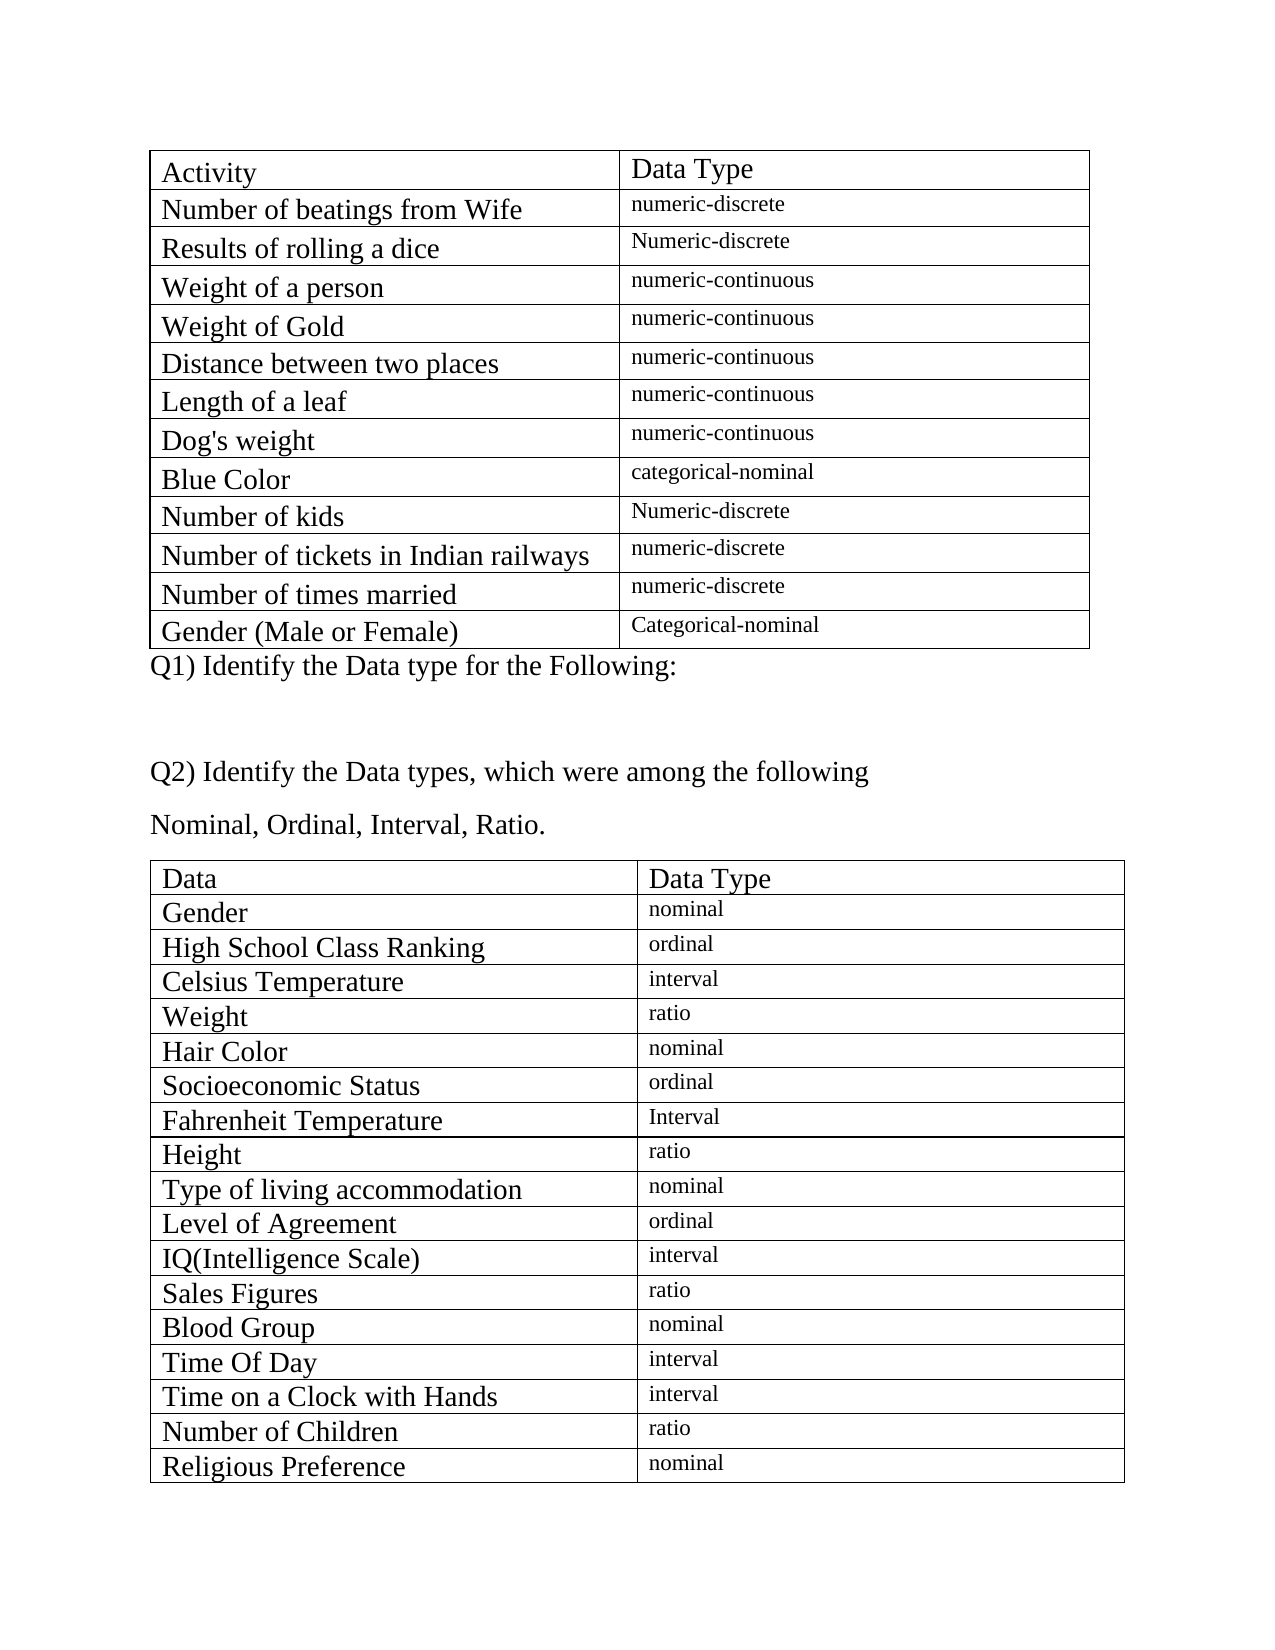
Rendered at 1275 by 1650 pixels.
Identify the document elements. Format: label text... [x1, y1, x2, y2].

table_cell Blood Group [151, 1310, 637, 1344]
table_header Data [151, 861, 637, 894]
table_header Data Type [638, 861, 1124, 894]
table_cell Blue Color [151, 458, 619, 496]
text Q1) Identify the Data type for the Following: [150, 648, 1125, 682]
table_cell Celsius Temperature [151, 965, 637, 998]
table_cell interval [638, 1345, 1124, 1378]
table_cell numeric-discrete [620, 573, 1089, 610]
table_cell ratio [638, 1414, 1124, 1448]
table_cell nominal [638, 1310, 1124, 1344]
table_cell ordinal [638, 930, 1124, 963]
table_cell Interval [638, 1103, 1124, 1136]
text Q2) Identify the Data types, which were among the following [150, 754, 1125, 788]
table_cell categorical-nominal [620, 458, 1089, 496]
table_cell numeric-continuous [620, 266, 1089, 303]
table_cell Religious Preference [151, 1449, 637, 1482]
table_cell Distance between two places [151, 343, 619, 379]
table_cell IQ(Intelligence Scale) [151, 1241, 637, 1275]
table_cell Length of a leaf [151, 380, 619, 418]
table_cell Dog's weight [151, 419, 619, 457]
table_cell Number of tickets in Indian railways [151, 534, 619, 572]
table_cell Categorical-nominal [620, 611, 1089, 647]
text Nominal, Ordinal, Interval, Ratio. [150, 807, 1125, 841]
table_header Activity [151, 151, 619, 189]
table_cell Numeric-discrete [620, 497, 1089, 533]
table_cell Weight [151, 999, 637, 1033]
table_cell interval [638, 1380, 1124, 1413]
table_cell Type of living accommodation [151, 1172, 637, 1206]
table_cell Height [151, 1138, 637, 1171]
table_cell ratio [638, 1138, 1124, 1171]
table_cell Time Of Day [151, 1345, 637, 1378]
table_cell ratio [638, 999, 1124, 1033]
table_cell High School Class Ranking [151, 930, 637, 963]
table_cell numeric-discrete [620, 190, 1089, 226]
table_cell Sales Figures [151, 1276, 637, 1309]
table_cell Time on a Clock with Hands [151, 1380, 637, 1413]
table_cell numeric-continuous [620, 380, 1089, 418]
table_cell numeric-continuous [620, 419, 1089, 457]
table_cell interval [638, 965, 1124, 998]
table_cell Socioeconomic Status [151, 1068, 637, 1102]
table_cell ordinal [638, 1207, 1124, 1240]
table_cell Number of kids [151, 497, 619, 533]
table_cell nominal [638, 895, 1124, 929]
table_cell Weight of a person [151, 266, 619, 303]
table_cell numeric-continuous [620, 305, 1089, 342]
table_cell Hair Color [151, 1034, 637, 1067]
table_cell Fahrenheit Temperature [151, 1103, 637, 1136]
table_cell nominal [638, 1172, 1124, 1206]
table_cell Results of rolling a dice [151, 227, 619, 265]
table_cell ratio [638, 1276, 1124, 1309]
table_cell numeric-discrete [620, 534, 1089, 572]
table_cell Gender (Male or Female) [151, 611, 619, 647]
table_cell Numeric-discrete [620, 227, 1089, 265]
table_cell ordinal [638, 1068, 1124, 1102]
table_cell nominal [638, 1449, 1124, 1482]
table_cell Weight of Gold [151, 305, 619, 342]
table_cell Number of times married [151, 573, 619, 610]
table_cell Gender [151, 895, 637, 929]
table_cell nominal [638, 1034, 1124, 1067]
table_cell interval [638, 1241, 1124, 1275]
table_cell numeric-continuous [620, 343, 1089, 379]
table_cell Number of beatings from Wife [151, 190, 619, 226]
table_header Data Type [620, 151, 1089, 189]
table_cell Level of Agreement [151, 1207, 637, 1240]
table_cell Number of Children [151, 1414, 637, 1448]
